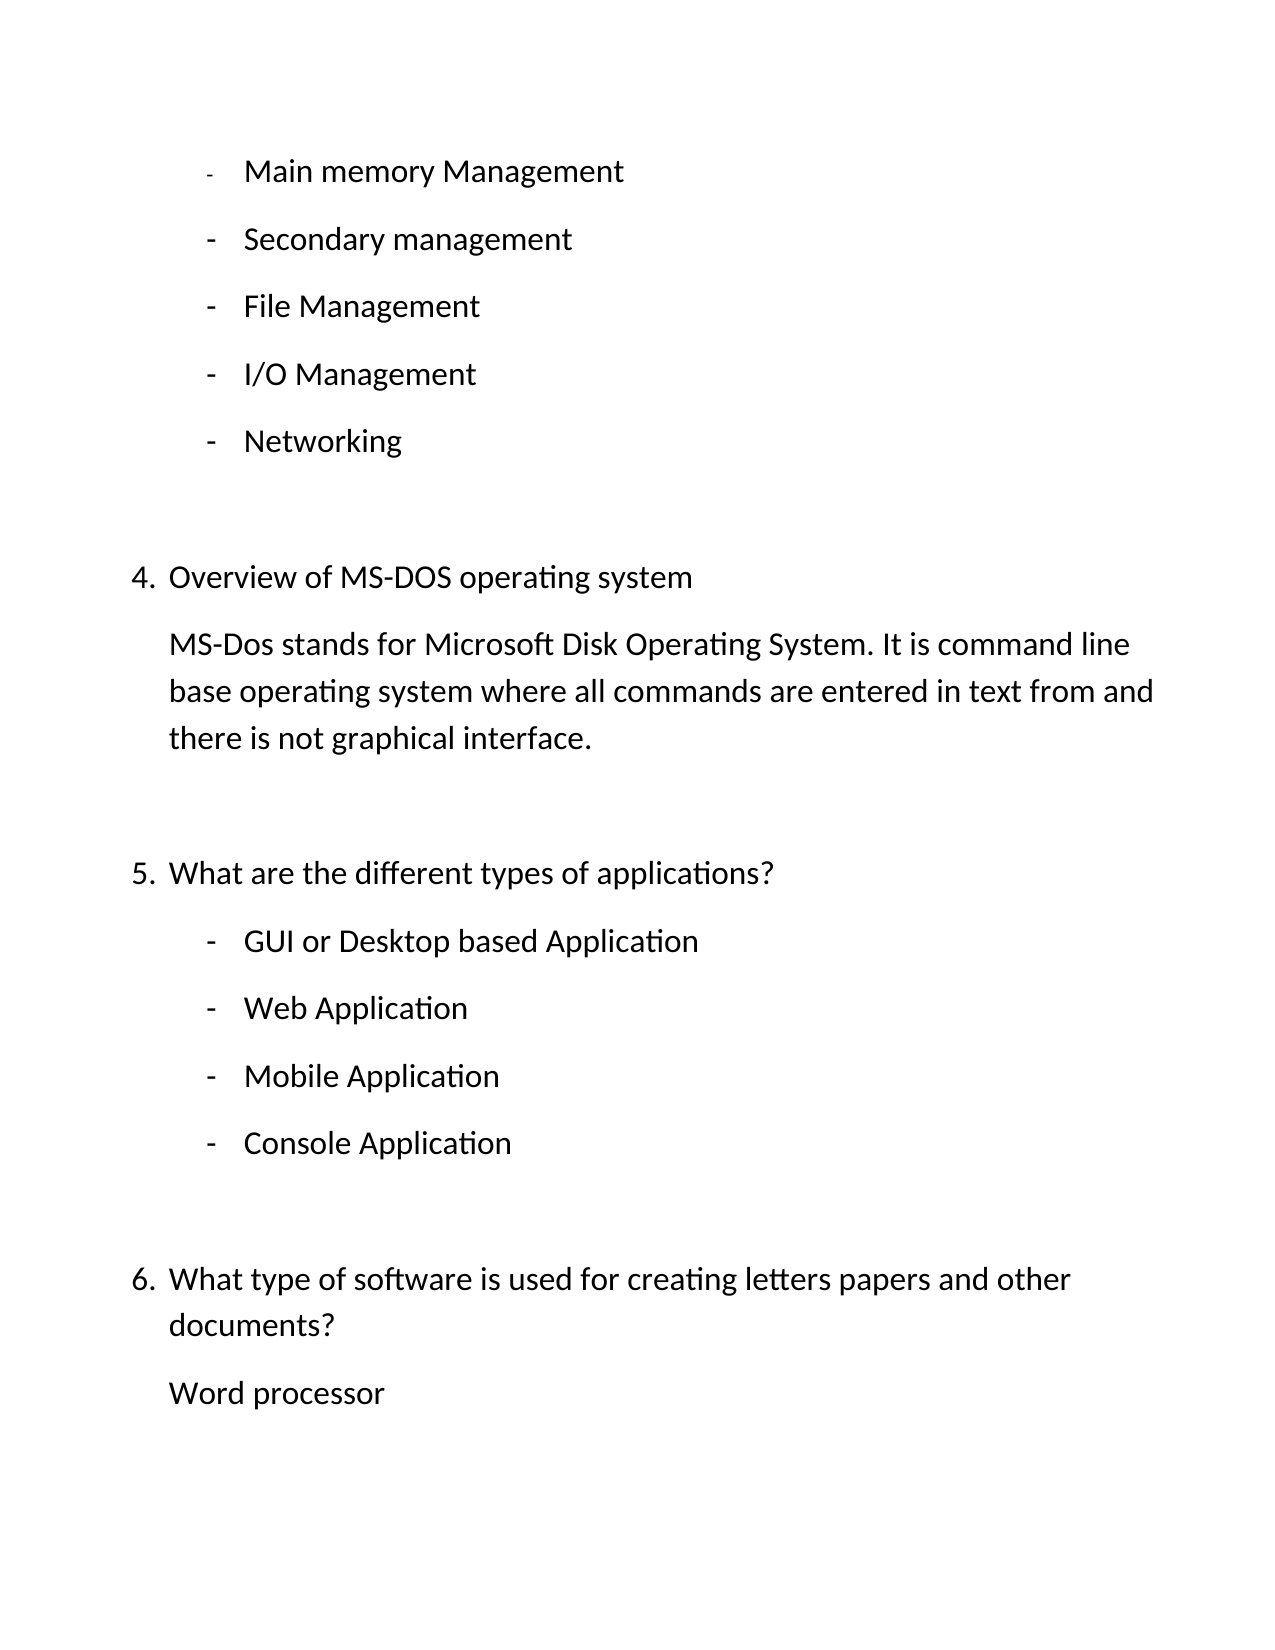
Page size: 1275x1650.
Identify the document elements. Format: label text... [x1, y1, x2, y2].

list I/O Management [206, 353, 1172, 393]
list Console Application [206, 1122, 1172, 1163]
list Networking [206, 420, 1172, 461]
list What type of software is used for creating letters papers and other documents? [131, 1258, 1172, 1345]
list Mobile Application [206, 1055, 1172, 1096]
list Overview of MS-DOS operating system [131, 556, 1172, 596]
list Word processor [169, 1372, 1172, 1413]
list Secondary management [206, 218, 1172, 258]
list Main memory Management [206, 150, 1172, 191]
list Web Application [206, 987, 1172, 1028]
list GUI or Desktop based Application [206, 919, 1172, 960]
list What are the different types of applications? [131, 852, 1172, 893]
list MS-Dos stands for Microsoft Disk Operating System. It is command line base operating system where all commands are entered in text from and there is not graphical interface. [169, 623, 1172, 757]
list File Management [206, 285, 1172, 326]
